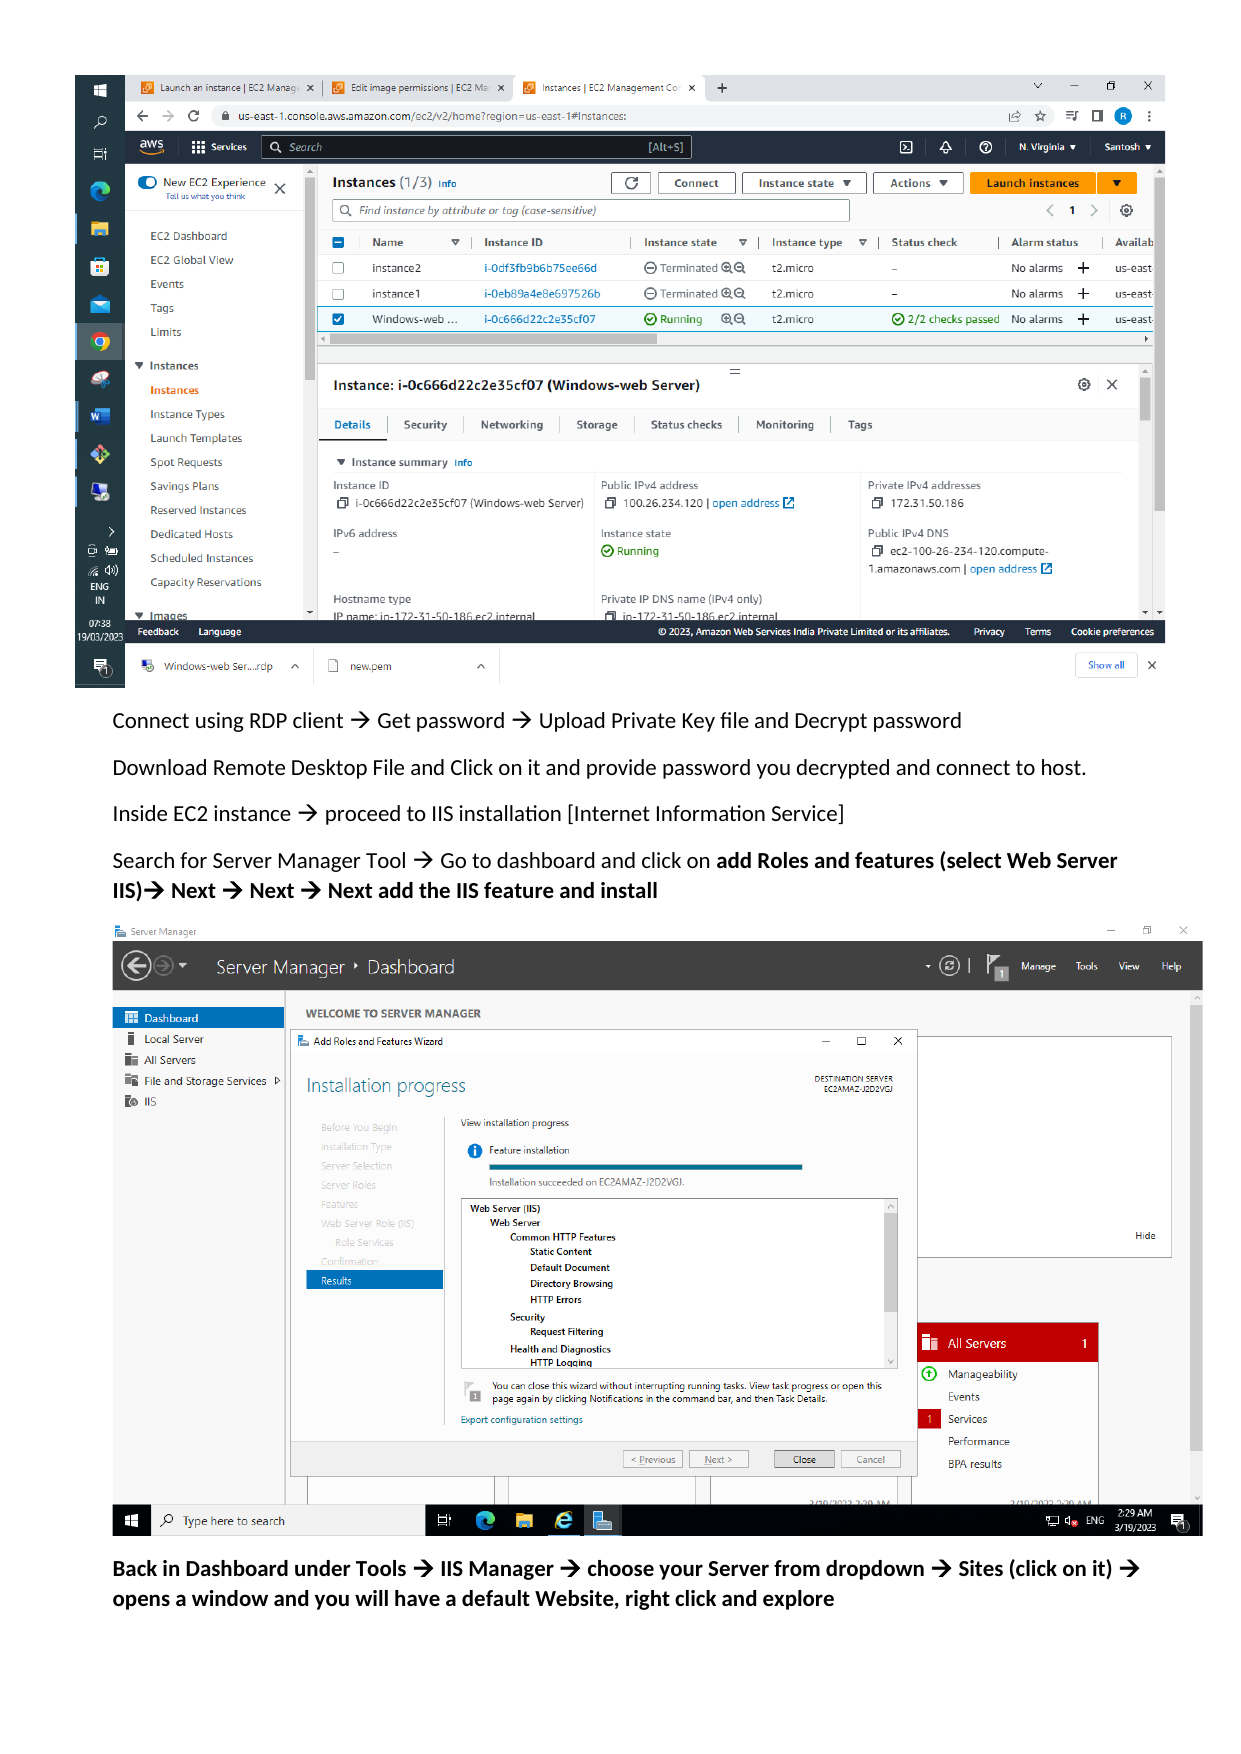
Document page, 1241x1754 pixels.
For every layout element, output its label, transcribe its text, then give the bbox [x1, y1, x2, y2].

text Connect using RDP client  Get password  Upload Private Key file and Decrypt password [112, 706, 1165, 734]
text Download Remote Desktop File and Click on it and provide password you decrypted and connect to host. [112, 753, 1165, 781]
text Search for Server Manager Tool  Go to dashboard and click on add Roles and features (select Web Server IIS) Next  Next  Next add the IIS feature and install [112, 846, 1165, 904]
text Inside EC2 instance  proceed to IIS installation [Internet Information Service] [112, 799, 1165, 828]
text Back in Dashboard under Tools  IIS Manager  choose your Server from dropdown  Sites (click on it)  opens a window and you will have a default Website, right click and explore [112, 1554, 1165, 1612]
